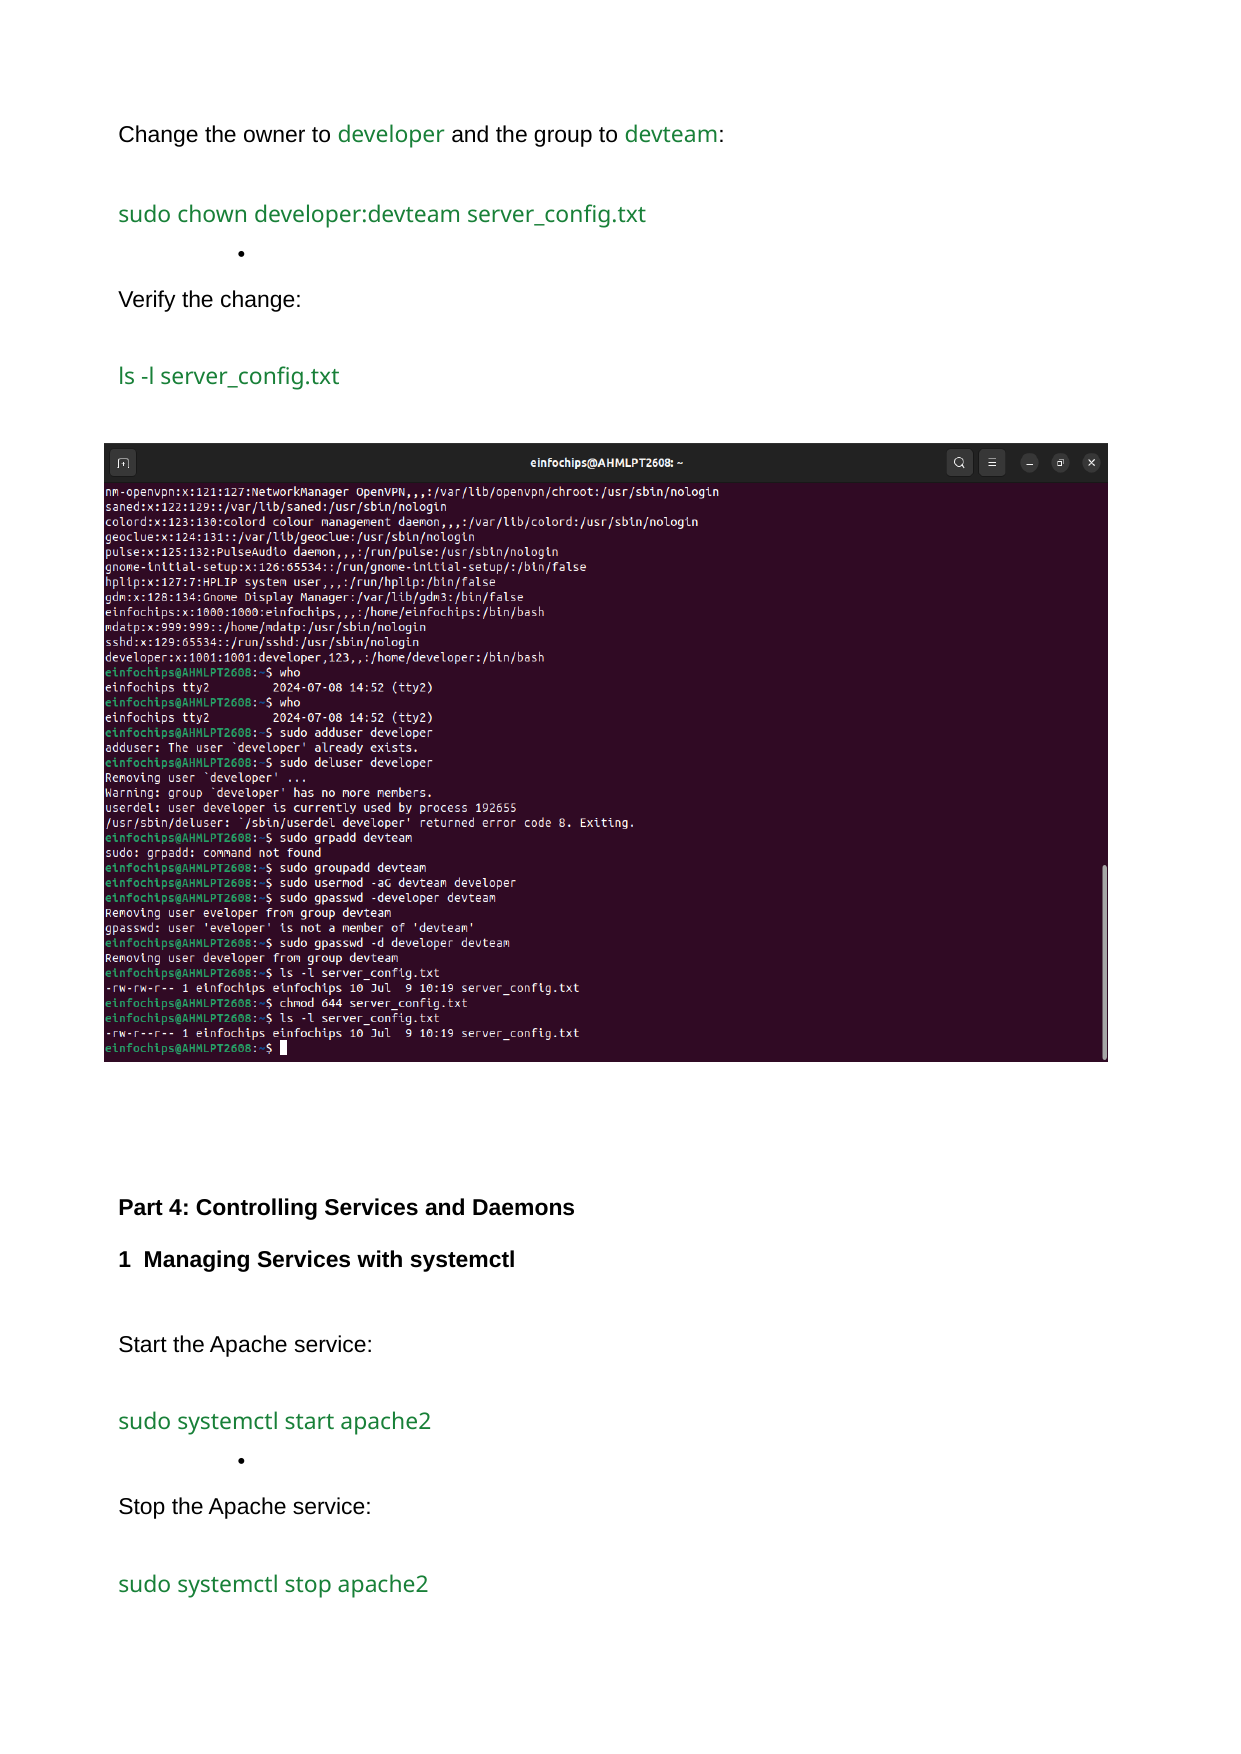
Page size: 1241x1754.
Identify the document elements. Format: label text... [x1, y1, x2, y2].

text Change the owner to developer and the group to devteam: sudo chown developer:devteam server_config.txt [118, 118, 1122, 229]
text Stop the Apache service: sudo systemctl stop apache2 [118, 1493, 1122, 1599]
text Part 4: Controlling Services and Daemons [118, 1193, 1122, 1220]
text 1 Managing Services with systemctl [118, 1246, 1122, 1272]
picture [104, 443, 1108, 1062]
text Start the Apache service: sudo systemctl start apache2 [118, 1331, 1122, 1436]
text Verify the change: ls -l server_config.txt [118, 286, 1122, 391]
